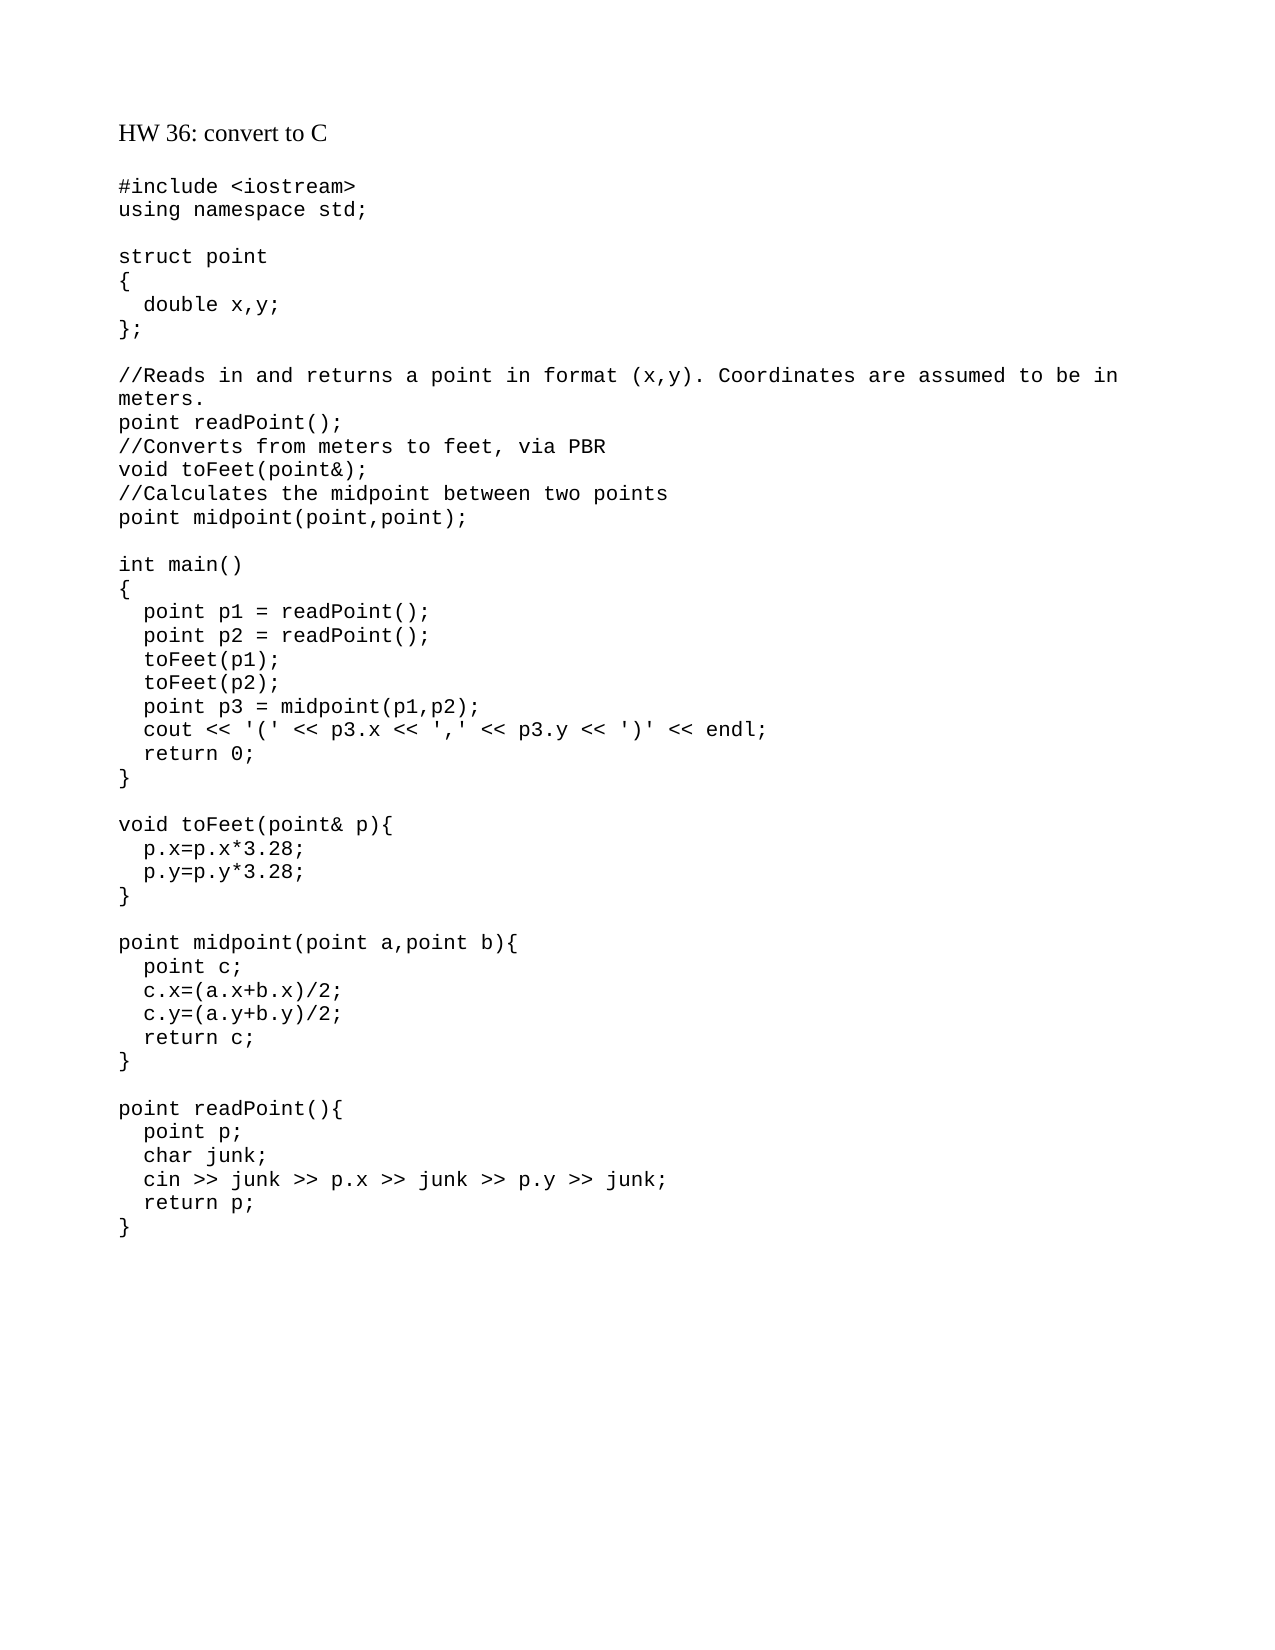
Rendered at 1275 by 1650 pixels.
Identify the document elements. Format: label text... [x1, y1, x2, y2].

text struct point [118, 247, 1157, 270]
text point readPoint(){ [118, 1098, 1157, 1121]
text }; [118, 317, 1157, 341]
text p.x=p.x*3.28; [118, 838, 1157, 861]
text //Calculates the midpoint between two points [118, 483, 1157, 507]
text //Reads in and returns a point in format (x,y). Coordinates are assumed to be in meters. [118, 365, 1157, 412]
text return 0; [118, 743, 1157, 767]
text } [118, 1216, 1157, 1240]
text toFeet(p1); [118, 648, 1157, 672]
text point p; [118, 1121, 1157, 1145]
text return p; [118, 1192, 1157, 1216]
text using namespace std; [118, 199, 1157, 223]
text p.y=p.y*3.28; [118, 861, 1157, 885]
text point midpoint(point,point); [118, 507, 1157, 530]
text point p1 = readPoint(); [118, 601, 1157, 625]
text c.x=(a.x+b.x)/2; [118, 979, 1157, 1003]
text toFeet(p2); [118, 672, 1157, 696]
text } [118, 1051, 1157, 1074]
text c.y=(a.y+b.y)/2; [118, 1003, 1157, 1027]
text point readPoint(); [118, 412, 1157, 436]
text int main() [118, 554, 1157, 578]
text //Converts from meters to feet, via PBR [118, 436, 1157, 459]
text HW 36: convert to C [118, 118, 1157, 147]
text { [118, 270, 1157, 294]
text char junk; [118, 1145, 1157, 1169]
text cout << '(' << p3.x << ',' << p3.y << ')' << endl; [118, 719, 1157, 743]
text } [118, 767, 1157, 790]
text { [118, 578, 1157, 601]
text } [118, 885, 1157, 909]
text #include <iostream> [118, 176, 1157, 199]
text void toFeet(point&); [118, 459, 1157, 483]
text return c; [118, 1027, 1157, 1051]
text double x,y; [118, 294, 1157, 317]
text point p3 = midpoint(p1,p2); [118, 696, 1157, 719]
text point midpoint(point a,point b){ [118, 932, 1157, 956]
text point p2 = readPoint(); [118, 625, 1157, 648]
text cin >> junk >> p.x >> junk >> p.y >> junk; [118, 1169, 1157, 1192]
text void toFeet(point& p){ [118, 814, 1157, 838]
text point c; [118, 956, 1157, 979]
